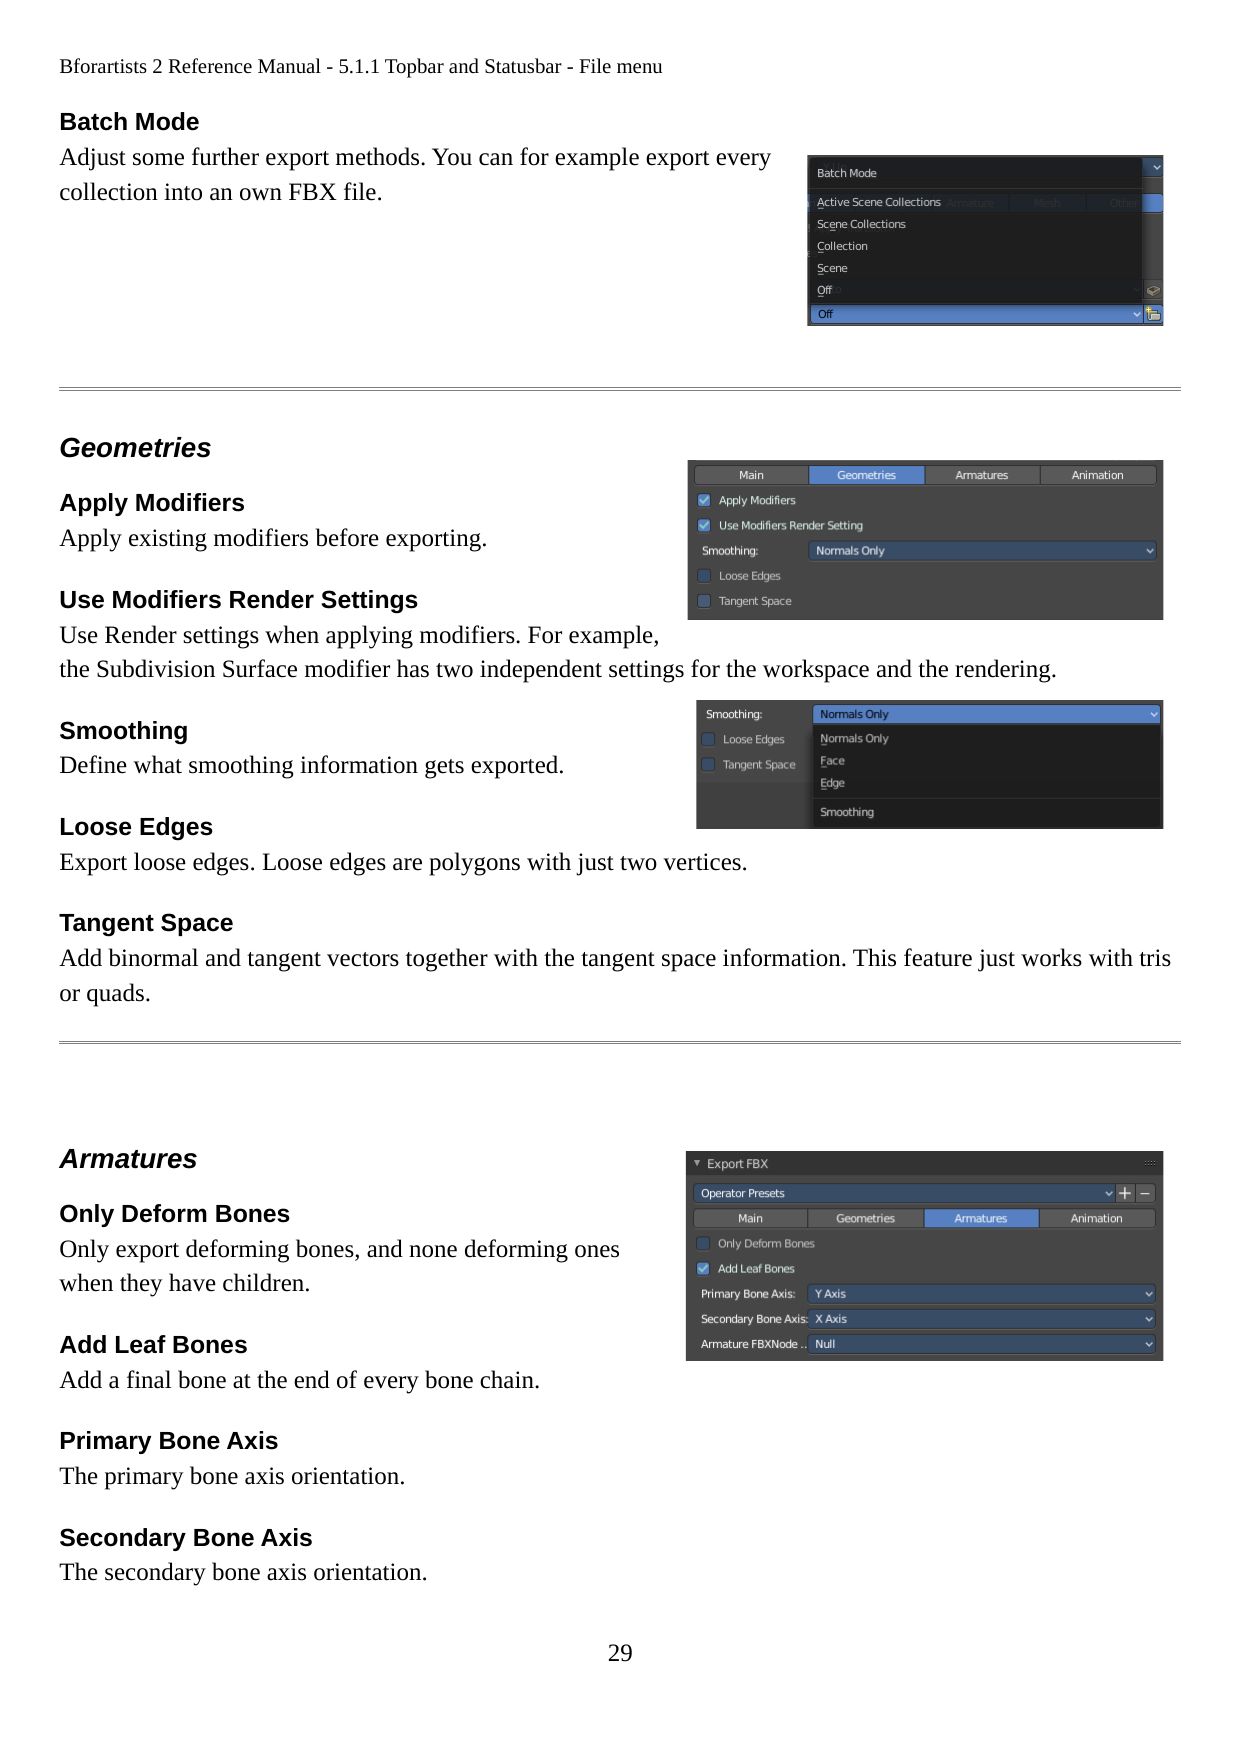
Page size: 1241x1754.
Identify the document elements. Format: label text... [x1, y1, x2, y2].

text Add binormal and tangent vectors together with the tangent space information. This feature just works with tris or quads. [59, 943, 1181, 1006]
text The secondary bone axis orientation. [59, 1557, 1181, 1586]
subtitle Loose Edges [59, 812, 1181, 841]
subtitle [1164, 716, 1181, 744]
text Apply existing modifiers before exporting. [59, 523, 687, 552]
picture [696, 700, 1164, 829]
subtitle [1164, 488, 1181, 517]
subtitle Batch Mode [59, 107, 1181, 136]
picture [807, 155, 1164, 326]
text Export loose edges. Loose edges are polygons with just two vertices. [59, 847, 1181, 876]
subtitle Primary Bone Axis [59, 1426, 1181, 1455]
subtitle Only Deform Bones [59, 1199, 685, 1228]
subtitle [1164, 1199, 1181, 1228]
picture [687, 460, 1164, 620]
subtitle Secondary Bone Axis [59, 1523, 1181, 1551]
text Adjust some further export methods. You can for example export every collection into an own FBX file. [59, 142, 1181, 206]
subtitle Apply Modifiers [59, 488, 687, 517]
subtitle Geometries [59, 432, 1181, 463]
subtitle Tangent Space [59, 908, 1181, 937]
text Define what smoothing information gets exported. [59, 751, 696, 779]
text Only export deforming bones, and none deforming ones when they have children. [59, 1234, 685, 1297]
picture [685, 1151, 1164, 1361]
subtitle Smoothing [59, 716, 696, 744]
subtitle Add Leaf Bones [59, 1330, 685, 1358]
subtitle Armatures [59, 1142, 1181, 1174]
subtitle [1164, 1330, 1181, 1358]
text The primary bone axis orientation. [59, 1461, 1181, 1490]
subtitle Use Modifiers Render Settings [59, 585, 687, 613]
text Use Render settings when applying modifiers. For example, the Subdivision Surface modifier has two independent settings for the workspace and the rendering. [59, 620, 1181, 683]
text Add a final bone at the end of every bone chain. [59, 1365, 1181, 1393]
